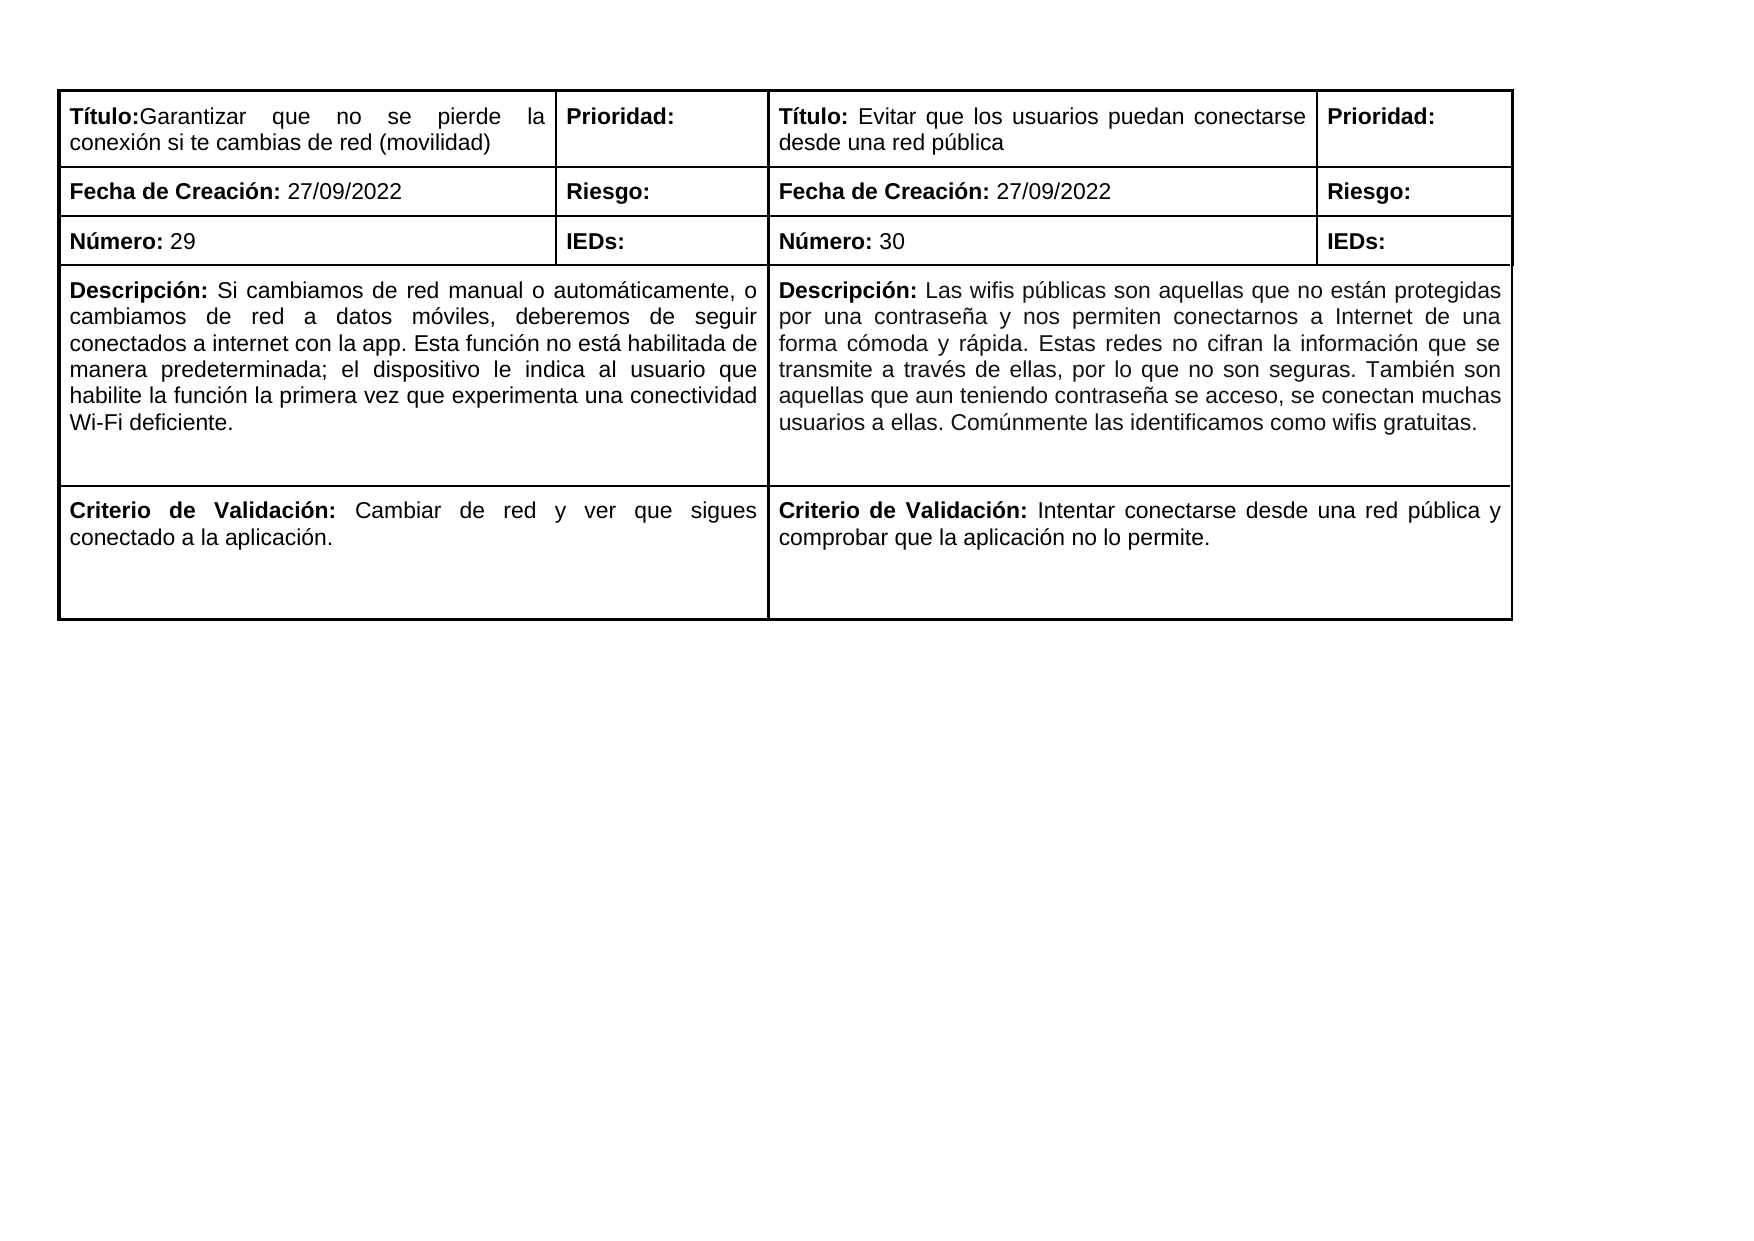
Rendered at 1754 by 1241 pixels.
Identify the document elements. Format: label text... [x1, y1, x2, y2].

table_cell Número: 30 [770, 217, 1316, 264]
table_cell IEDs: [1318, 217, 1511, 264]
table_cell Descripción: Las wifis públicas son aquellas que no están protegidas por una contraseña y nos permiten conectarnos a Internet de una forma cómoda y rápida. Estas redes no cifran la información que se transmite a través de ellas, por lo que no son seguras. También son aquellas que aun teniendo contraseña se acceso, se conectan muchas usuarios a ellas. Comúnmente las identificamos como wifis gratuitas. [770, 264, 1511, 485]
table_cell Criterio de Validación: Intentar conectarse desde una red pública y comprobar que la aplicación no lo permite. [770, 485, 1511, 617]
table_header Título:Garantizar que no se pierde la conexión si te cambias de red (movilidad) [61, 92, 555, 166]
table_header Título: Evitar que los usuarios puedan conectarse desde una red pública [770, 92, 1316, 166]
table_header Prioridad: [1318, 92, 1511, 166]
table_cell Número: 29 [61, 217, 555, 264]
table_cell Riesgo: [557, 168, 767, 215]
table_cell IEDs: [557, 217, 767, 264]
table_cell Riesgo: [1318, 168, 1511, 215]
table_cell Criterio de Validación: Cambiar de red y ver que sigues conectado a la aplicación. [61, 487, 767, 617]
table_cell Descripción: Si cambiamos de red manual o automáticamente, o cambiamos de red a datos móviles, deberemos de seguir conectados a internet con la app. Esta función no está habilitada de manera predeterminada; el dispositivo le indica al usuario que habilite la función la primera vez que experimenta una conectividad Wi-Fi deficiente. [61, 266, 767, 485]
table_cell Fecha de Creación: 27/09/2022 [770, 168, 1316, 215]
table_cell Fecha de Creación: 27/09/2022 [61, 168, 555, 215]
table_header Prioridad: [557, 92, 767, 166]
